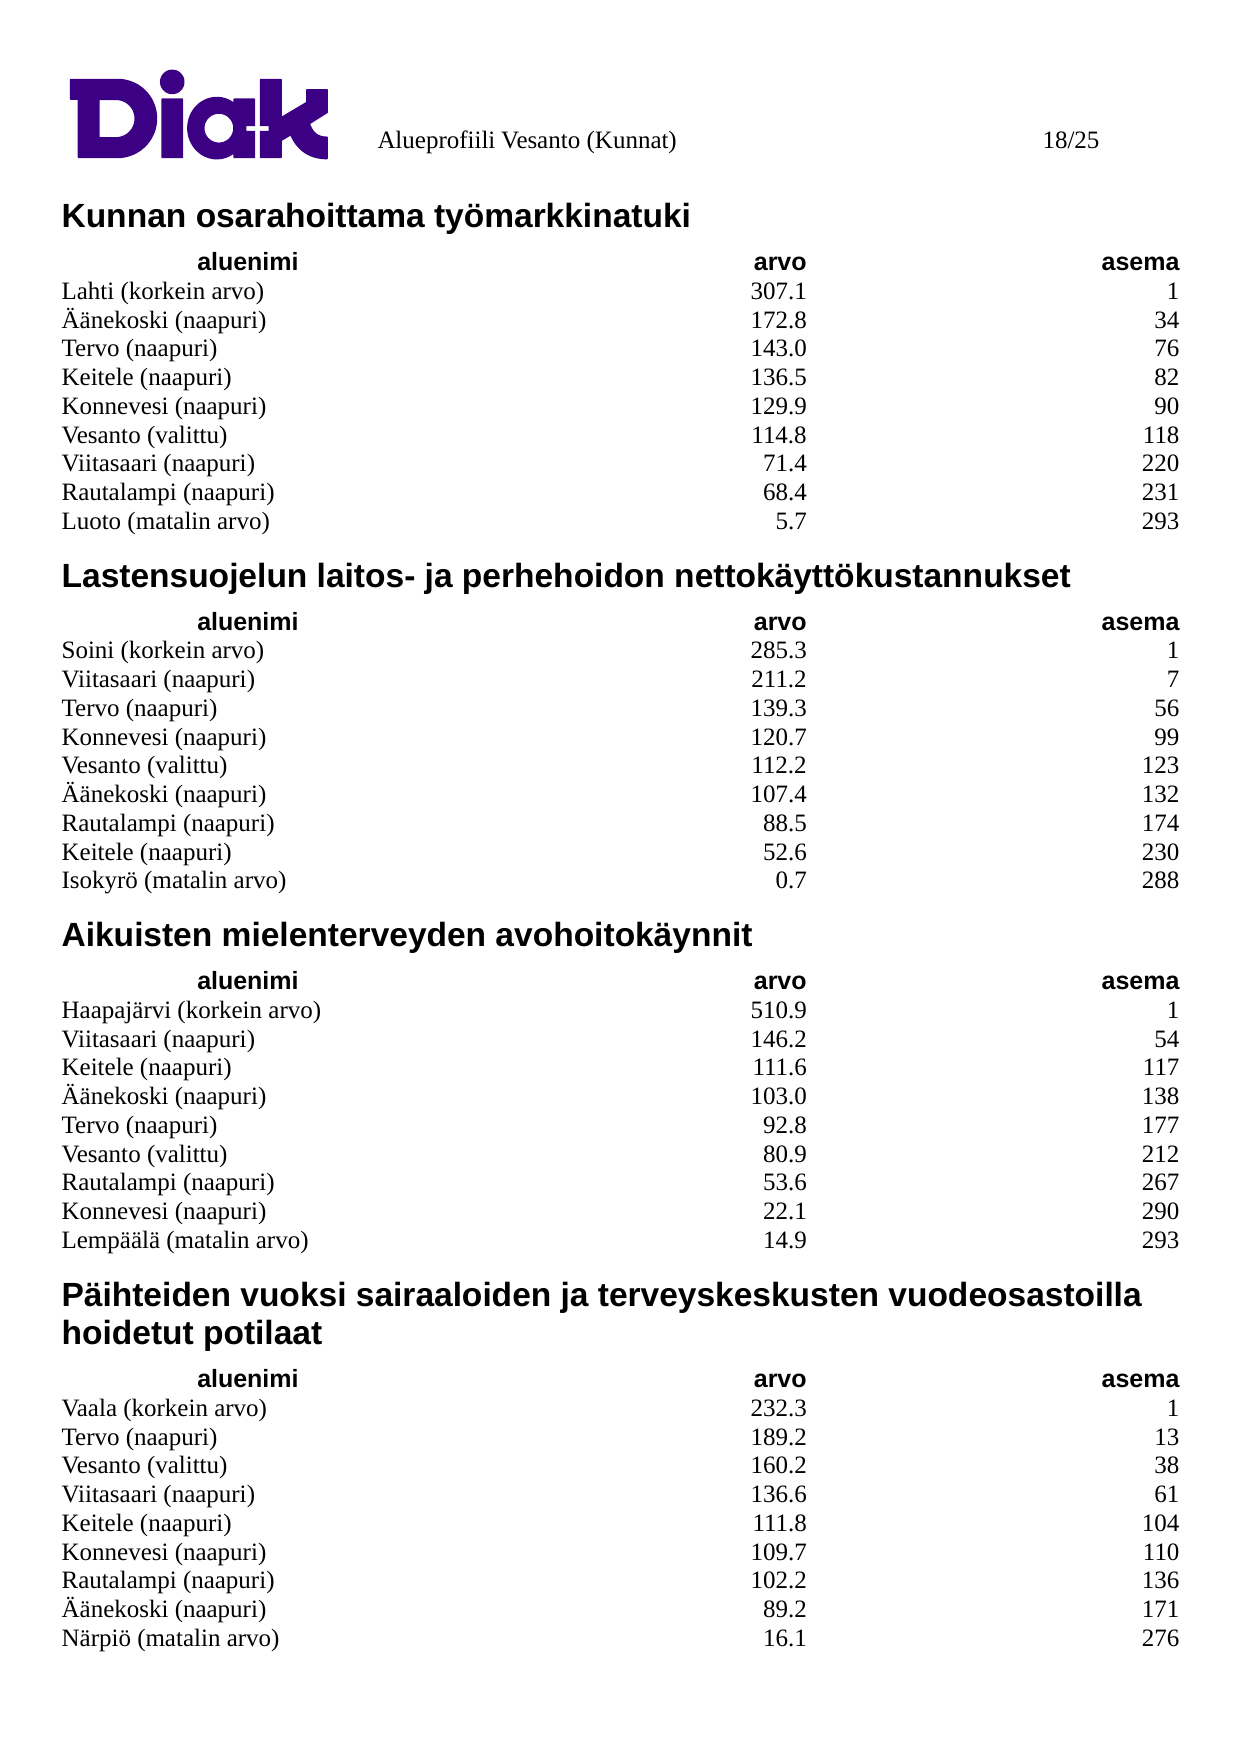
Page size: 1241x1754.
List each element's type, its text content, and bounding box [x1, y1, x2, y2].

table_cell 171 [806, 1594, 1179, 1623]
table_cell 90 [806, 391, 1179, 420]
table_cell 293 [806, 1225, 1179, 1254]
table_cell Tervo (naapuri) [61, 334, 434, 362]
table_cell Lahti (korkein arvo) [61, 276, 434, 305]
table_cell 136.6 [434, 1479, 806, 1508]
table_cell 160.2 [434, 1451, 806, 1479]
table_cell Rautalampi (naapuri) [61, 1566, 434, 1594]
table_cell 230 [806, 837, 1179, 866]
table_cell Luoto (matalin arvo) [61, 506, 434, 535]
table_cell 123 [806, 751, 1179, 779]
table_cell 7 [806, 664, 1179, 693]
table_cell 92.8 [434, 1110, 806, 1139]
table_cell Keitele (naapuri) [61, 362, 434, 391]
subtitle Kunnan osarahoittama työmarkkinatuki [61, 196, 1179, 235]
table_cell 129.9 [434, 391, 806, 420]
table_cell 172.8 [434, 305, 806, 333]
table_header arvo [434, 607, 806, 636]
table_cell 120.7 [434, 722, 806, 751]
table_cell Konnevesi (naapuri) [61, 1537, 434, 1566]
table_cell 112.2 [434, 751, 806, 779]
table_cell 53.6 [434, 1168, 806, 1196]
table_cell 99 [806, 722, 1179, 751]
table_header arvo [434, 1364, 806, 1393]
table_cell 109.7 [434, 1537, 806, 1566]
table_cell 290 [806, 1196, 1179, 1225]
table_header asema [806, 1364, 1179, 1393]
table_cell 136.5 [434, 362, 806, 391]
table_cell 38 [806, 1451, 1179, 1479]
table_cell 146.2 [434, 1024, 806, 1052]
table_cell 1 [806, 636, 1179, 664]
table_cell Rautalampi (naapuri) [61, 1168, 434, 1196]
table_cell 307.1 [434, 276, 806, 305]
table_cell 174 [806, 808, 1179, 837]
table_cell 177 [806, 1110, 1179, 1139]
table_cell 110 [806, 1537, 1179, 1566]
table_cell 103.0 [434, 1081, 806, 1110]
table_cell Keitele (naapuri) [61, 1508, 434, 1537]
table_cell Isokyrö (matalin arvo) [61, 866, 434, 894]
table_cell 1 [806, 995, 1179, 1024]
table_cell 276 [806, 1623, 1179, 1652]
table_cell 14.9 [434, 1225, 806, 1254]
table_cell Rautalampi (naapuri) [61, 808, 434, 837]
table_cell Viitasaari (naapuri) [61, 664, 434, 693]
table_cell 76 [806, 334, 1179, 362]
table_header asema [806, 607, 1179, 636]
table_cell Vesanto (valittu) [61, 1451, 434, 1479]
table_cell Soini (korkein arvo) [61, 636, 434, 664]
table_cell 293 [806, 506, 1179, 535]
table_header asema [806, 966, 1179, 995]
table_cell 231 [806, 477, 1179, 506]
table_cell 89.2 [434, 1594, 806, 1623]
table_header aluenimi [61, 247, 434, 276]
table_cell Viitasaari (naapuri) [61, 449, 434, 477]
table_cell 117 [806, 1053, 1179, 1081]
table_cell Närpiö (matalin arvo) [61, 1623, 434, 1652]
table_cell 102.2 [434, 1566, 806, 1594]
table_cell Äänekoski (naapuri) [61, 1081, 434, 1110]
table_cell Konnevesi (naapuri) [61, 391, 434, 420]
table_cell Tervo (naapuri) [61, 1110, 434, 1139]
table_cell 80.9 [434, 1139, 806, 1167]
table_cell Keitele (naapuri) [61, 837, 434, 866]
table_cell Vesanto (valittu) [61, 420, 434, 448]
table_header aluenimi [61, 1364, 434, 1393]
table_cell Tervo (naapuri) [61, 1422, 434, 1451]
table_cell 61 [806, 1479, 1179, 1508]
table_cell 111.6 [434, 1053, 806, 1081]
table_cell 5.7 [434, 506, 806, 535]
table_cell 88.5 [434, 808, 806, 837]
table_cell 52.6 [434, 837, 806, 866]
table_cell Vaala (korkein arvo) [61, 1393, 434, 1422]
table_cell Äänekoski (naapuri) [61, 779, 434, 808]
table_cell 71.4 [434, 449, 806, 477]
table_cell 34 [806, 305, 1179, 333]
table_header arvo [434, 247, 806, 276]
table_header arvo [434, 966, 806, 995]
table_cell 510.9 [434, 995, 806, 1024]
table_cell 82 [806, 362, 1179, 391]
table_cell 0.7 [434, 866, 806, 894]
table_cell 22.1 [434, 1196, 806, 1225]
table_cell 211.2 [434, 664, 806, 693]
table_cell 68.4 [434, 477, 806, 506]
table_cell Keitele (naapuri) [61, 1053, 434, 1081]
table_cell 114.8 [434, 420, 806, 448]
table_cell 212 [806, 1139, 1179, 1167]
table_cell 139.3 [434, 693, 806, 722]
table_cell 267 [806, 1168, 1179, 1196]
table_header asema [806, 247, 1179, 276]
table_cell 1 [806, 276, 1179, 305]
table_cell 132 [806, 779, 1179, 808]
table_cell 104 [806, 1508, 1179, 1537]
table_cell Tervo (naapuri) [61, 693, 434, 722]
table_cell Äänekoski (naapuri) [61, 305, 434, 333]
table_header aluenimi [61, 607, 434, 636]
table_cell 107.4 [434, 779, 806, 808]
table_cell 220 [806, 449, 1179, 477]
table_cell 285.3 [434, 636, 806, 664]
table_cell Viitasaari (naapuri) [61, 1479, 434, 1508]
table_cell 111.8 [434, 1508, 806, 1537]
table_cell Äänekoski (naapuri) [61, 1594, 434, 1623]
table_cell 288 [806, 866, 1179, 894]
table_cell 56 [806, 693, 1179, 722]
table_cell 54 [806, 1024, 1179, 1052]
table_cell 1 [806, 1393, 1179, 1422]
table_header aluenimi [61, 966, 434, 995]
table_cell Lempäälä (matalin arvo) [61, 1225, 434, 1254]
table_cell Rautalampi (naapuri) [61, 477, 434, 506]
table_cell 189.2 [434, 1422, 806, 1451]
table_cell Viitasaari (naapuri) [61, 1024, 434, 1052]
table_cell Konnevesi (naapuri) [61, 722, 434, 751]
table_cell Vesanto (valittu) [61, 751, 434, 779]
table_cell 118 [806, 420, 1179, 448]
subtitle Aikuisten mielenterveyden avohoitokäynnit [61, 915, 1179, 954]
table_cell 13 [806, 1422, 1179, 1451]
table_cell 232.3 [434, 1393, 806, 1422]
table_cell Vesanto (valittu) [61, 1139, 434, 1167]
table_cell 16.1 [434, 1623, 806, 1652]
table_cell 138 [806, 1081, 1179, 1110]
table_cell Konnevesi (naapuri) [61, 1196, 434, 1225]
subtitle Lastensuojelun laitos- ja perhehoidon nettokäyttökustannukset [61, 556, 1179, 594]
table_cell 143.0 [434, 334, 806, 362]
table_cell 136 [806, 1566, 1179, 1594]
table_cell Haapajärvi (korkein arvo) [61, 995, 434, 1024]
subtitle Päihteiden vuoksi sairaaloiden ja terveyskeskusten vuodeosastoilla hoidetut potilaat [61, 1274, 1179, 1352]
